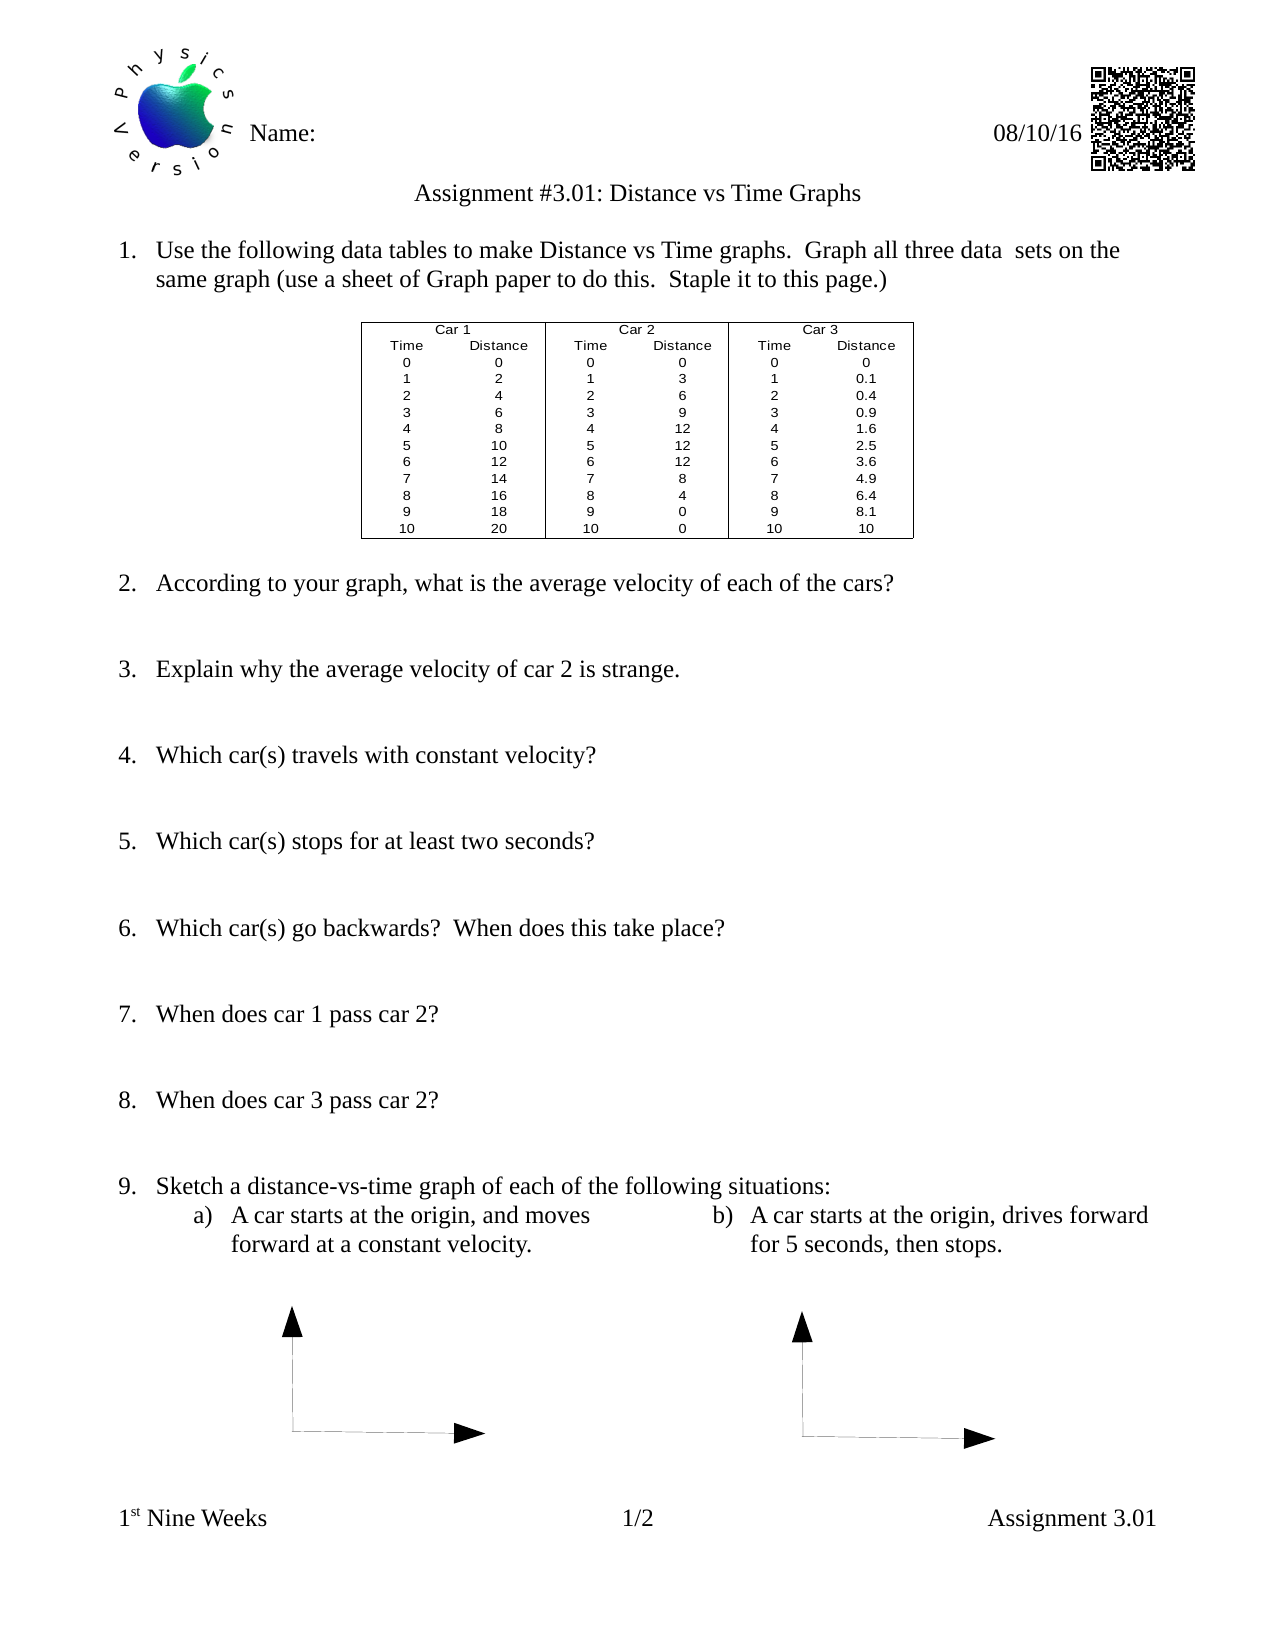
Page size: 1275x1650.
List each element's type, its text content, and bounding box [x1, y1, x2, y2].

list Explain why the average velocity of car 2 is strange. [118, 654, 1157, 683]
list Sketch a distance-vs-time graph of each of the following situations: [118, 1171, 1157, 1200]
picture [1082, 58, 1203, 179]
list A car starts at the origin, drives forward for 5 seconds, then stops. [712, 1200, 1157, 1258]
list According to your graph, what is the average velocity of each of the cars? [118, 568, 1157, 596]
list Which car(s) go backwards? When does this take place? [118, 913, 1157, 941]
list Which car(s) stops for at least two seconds? [118, 826, 1157, 855]
list A car starts at the origin, and moves forward at a constant velocity. [193, 1200, 637, 1258]
text Assignment #3.01: Distance vs Time Graphs [118, 176, 1157, 207]
list When does car 1 pass car 2? [118, 999, 1157, 1028]
list When does car 3 pass car 2? [118, 1085, 1157, 1114]
picture [113, 48, 234, 176]
list Use the following data tables to make Distance vs Time graphs. Graph all three data sets on the same graph (use a sheet of Graph paper to do this. Staple it to this page.) [118, 236, 1157, 293]
list Which car(s) travels with constant velocity? [118, 740, 1157, 769]
